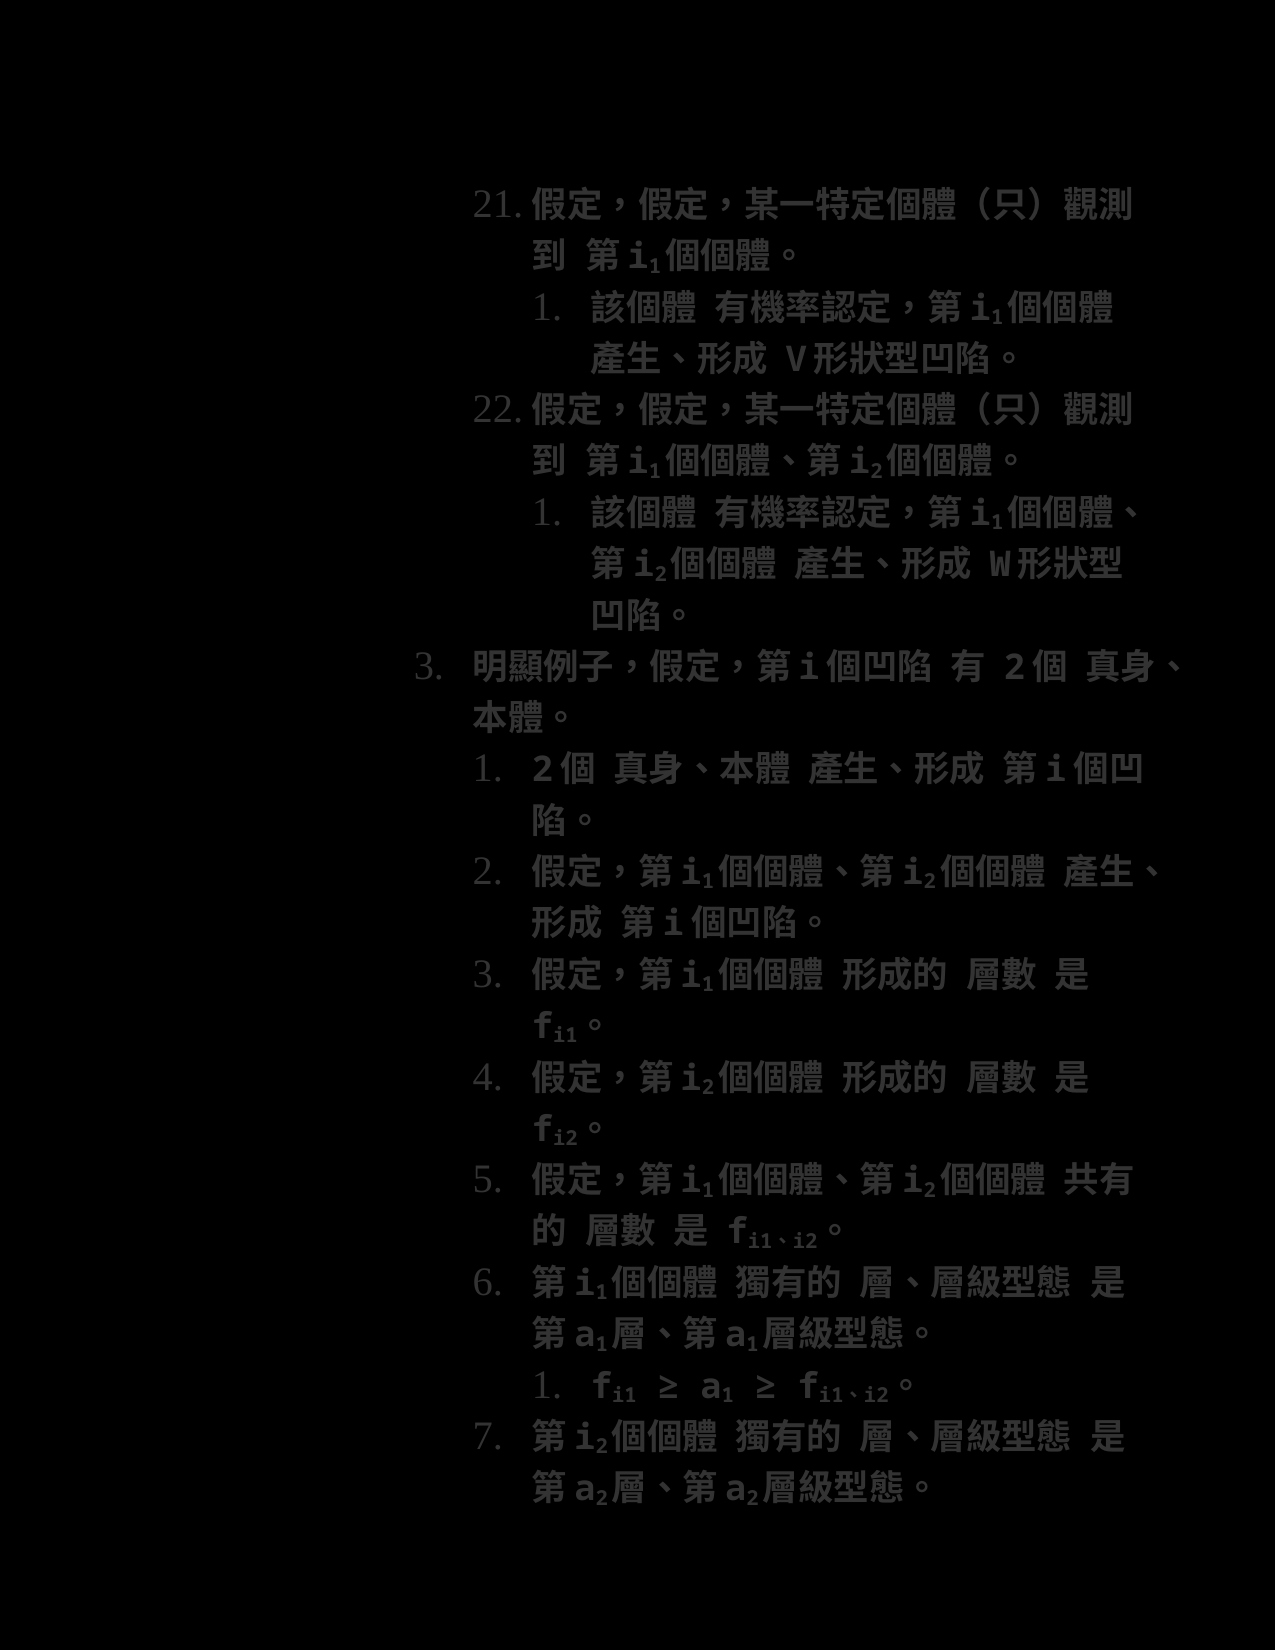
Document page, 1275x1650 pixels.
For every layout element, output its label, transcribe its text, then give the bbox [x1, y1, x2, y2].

list 假定，第i1個個體、第i2個個體 產生、形成 第i個凹陷。 [472, 843, 1157, 946]
list 該個體 有機率認定，第i1個個體、第i2個個體 產生、形成 W形狀型凹陷。 [532, 484, 1157, 638]
list 第i2個個體 獨有的 層、層級型態 是 第a2層、第a2層級型態。 [472, 1408, 1157, 1511]
list 假定，第i1個個體 形成的 層數 是 fi1。 [472, 946, 1157, 1049]
list 假定，第i2個個體 形成的 層數 是 fi2。 [472, 1049, 1157, 1152]
list 假定，假定，某一特定個體（只）觀測到 第i1個個體、第i2個個體。 [472, 382, 1157, 484]
list 2個 真身、本體 產生、形成 第i個凹陷。 [472, 741, 1157, 843]
list 假定，第i1個個體、第i2個個體 共有的 層數 是 fi1、i2。 [472, 1152, 1157, 1254]
list 第i1個個體 獨有的 層、層級型態 是 第a1層、第a1層級型態。 [472, 1254, 1157, 1357]
list 該個體 有機率認定，第i1個個體 產生、形成 V形狀型凹陷。 [532, 279, 1157, 382]
list fi1 ≥ a1 ≥ fi1、i2。 [532, 1357, 1157, 1408]
list 假定，假定，某一特定個體（只）觀測到 第i1個個體。 [472, 176, 1157, 279]
list 明顯例子，假定，第i個凹陷 有 2個 真身、本體。 [413, 638, 1157, 741]
